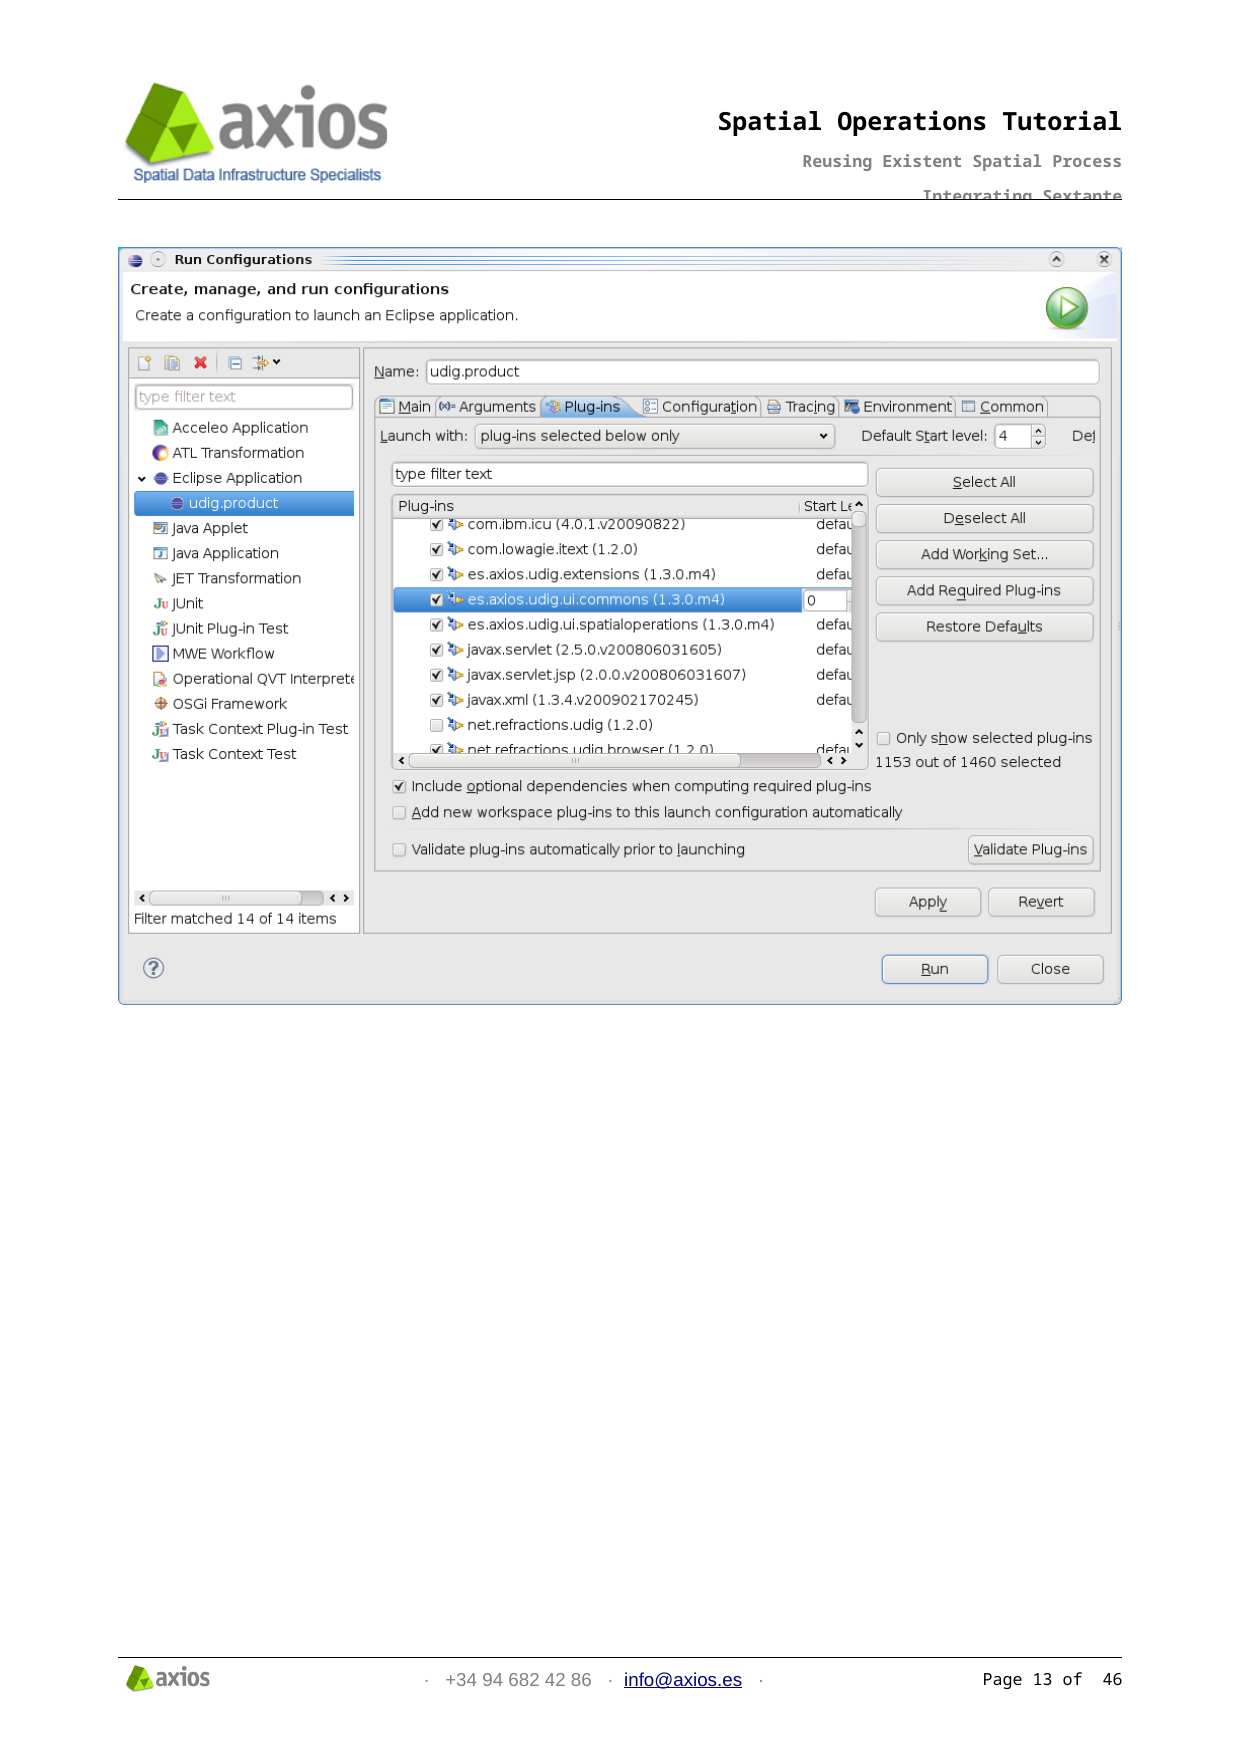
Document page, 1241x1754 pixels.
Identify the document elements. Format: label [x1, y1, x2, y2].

picture [118, 247, 1122, 1005]
picture [126, 1664, 210, 1692]
picture [121, 81, 388, 183]
